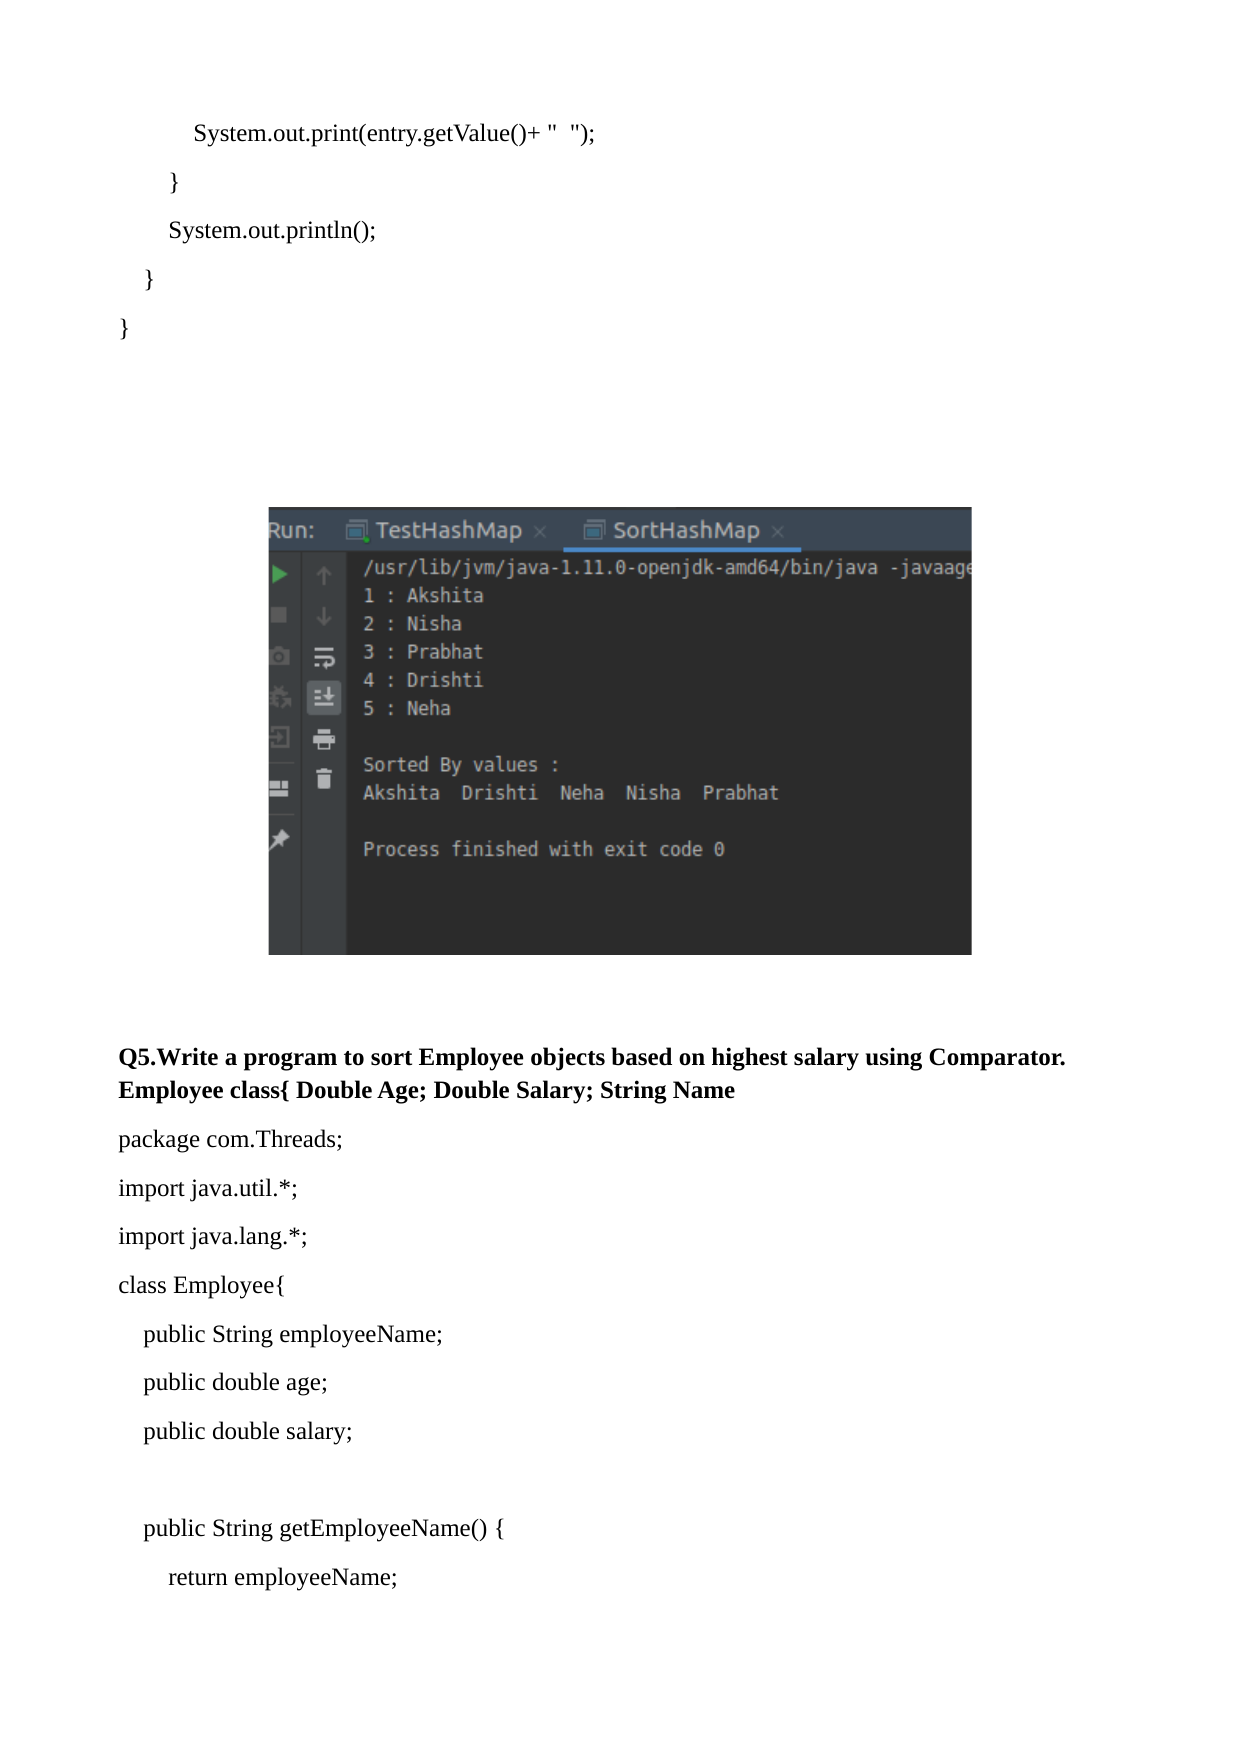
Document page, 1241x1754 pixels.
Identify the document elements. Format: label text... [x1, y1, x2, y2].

text } [118, 167, 1122, 196]
text import java.util.*; [118, 1173, 1122, 1201]
text import java.lang.*; [118, 1221, 1122, 1250]
text public double salary; [118, 1416, 1122, 1445]
text public String employeeName; [118, 1319, 1122, 1347]
text public double age; [118, 1367, 1122, 1396]
text System.out.println(); [118, 215, 1122, 244]
text Q5.Write a program to sort Employee objects based on highest salary using Comparator. Employee class{ Double Age; Double Salary; String Name [118, 1042, 1122, 1104]
text System.out.print(entry.getValue()+ " "); [118, 118, 1122, 147]
text return employeeName; [118, 1562, 1122, 1591]
text } [118, 313, 1122, 341]
text class Employee{ [118, 1270, 1122, 1299]
text package com.Threads; [118, 1124, 1122, 1153]
picture [268, 507, 972, 955]
text } [118, 264, 1122, 293]
text public String getEmployeeName() { [118, 1513, 1122, 1542]
